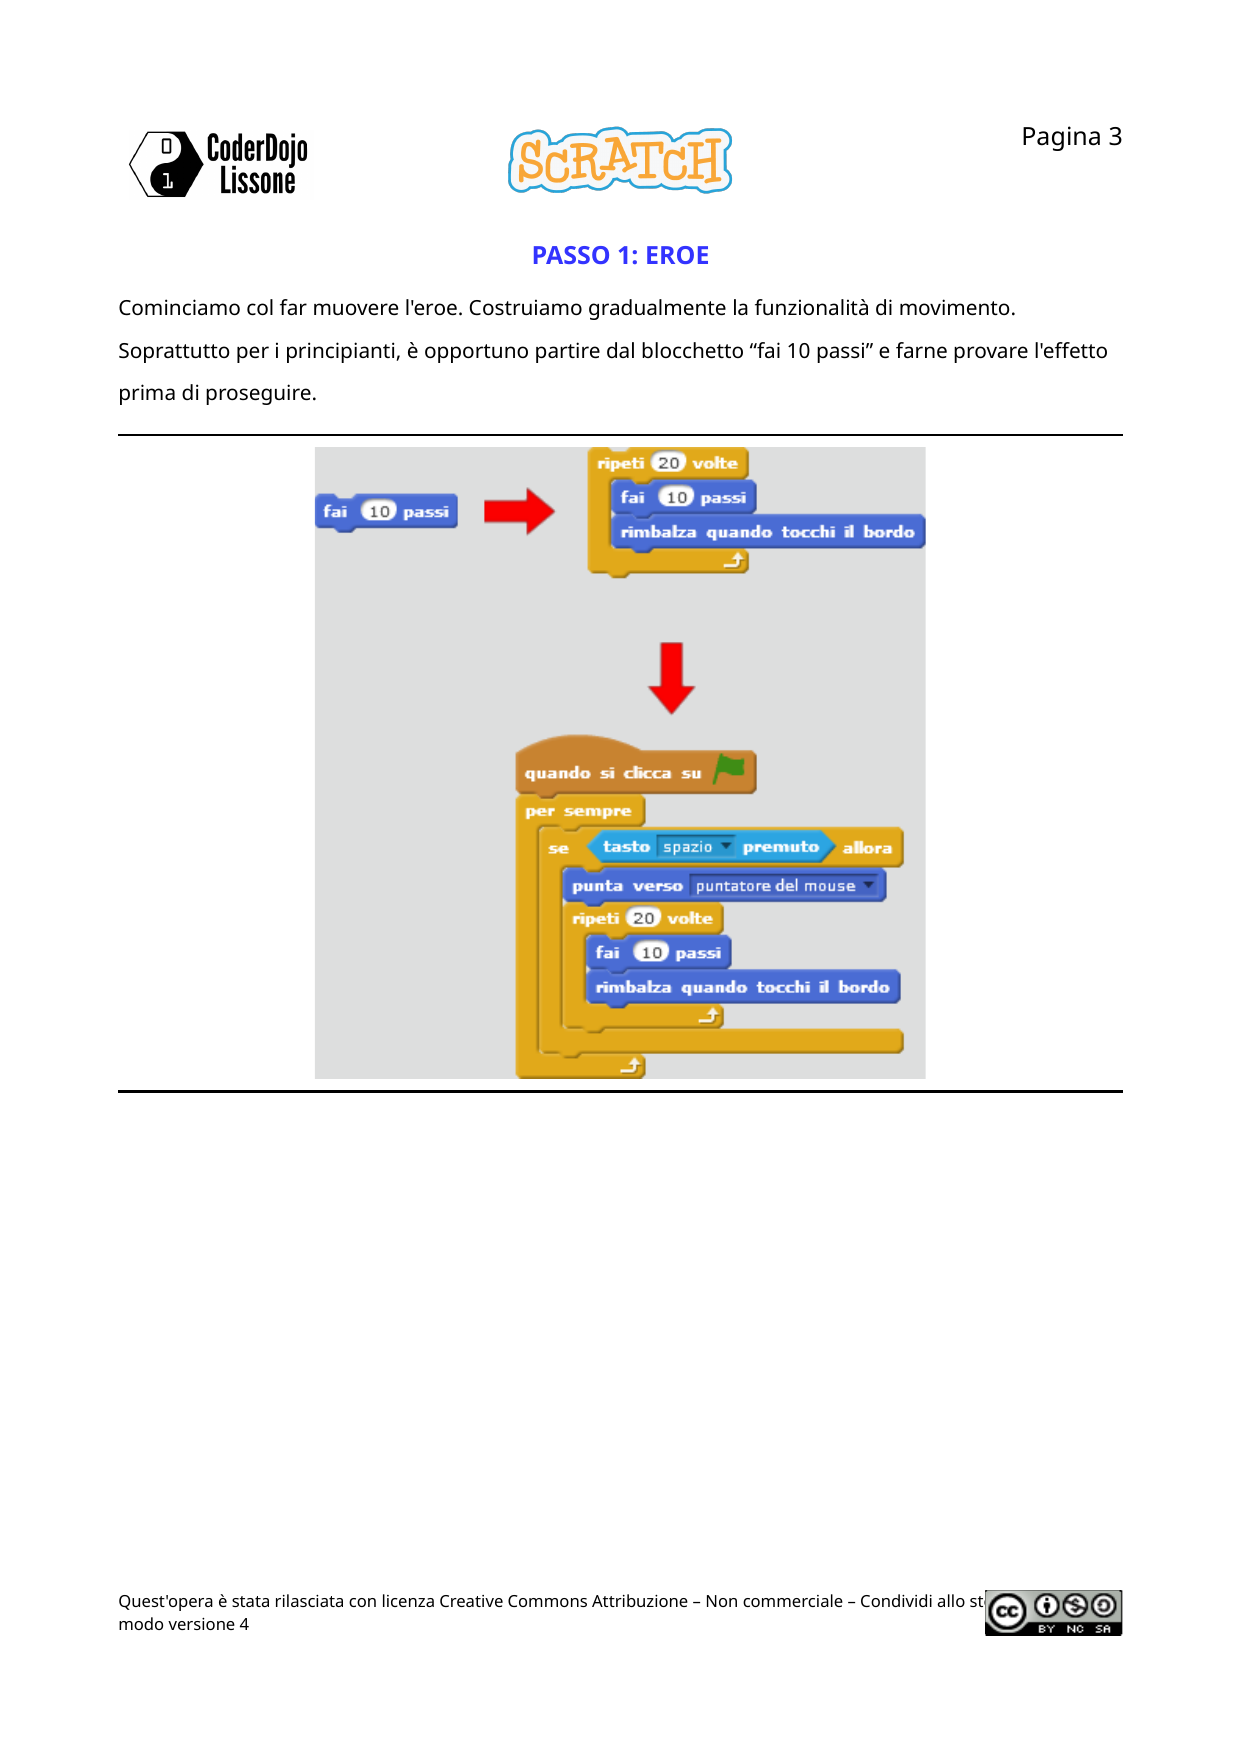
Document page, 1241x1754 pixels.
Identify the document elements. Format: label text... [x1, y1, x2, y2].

text PASSO 1: EROE [118, 238, 1122, 272]
picture [507, 126, 733, 195]
picture [314, 447, 926, 1079]
picture [985, 1590, 1123, 1636]
table_header [118, 436, 1122, 1078]
table_header [118, 1079, 1122, 1090]
picture [128, 130, 314, 200]
text Cominciamo col far muovere l'eroe. Costruiamo gradualmente la funzionalità di movimento. Soprattutto per i principianti, è opportuno partire dal blocchetto “fai 10 passi” e farne provare l'effetto prima di proseguire. [118, 293, 1122, 407]
